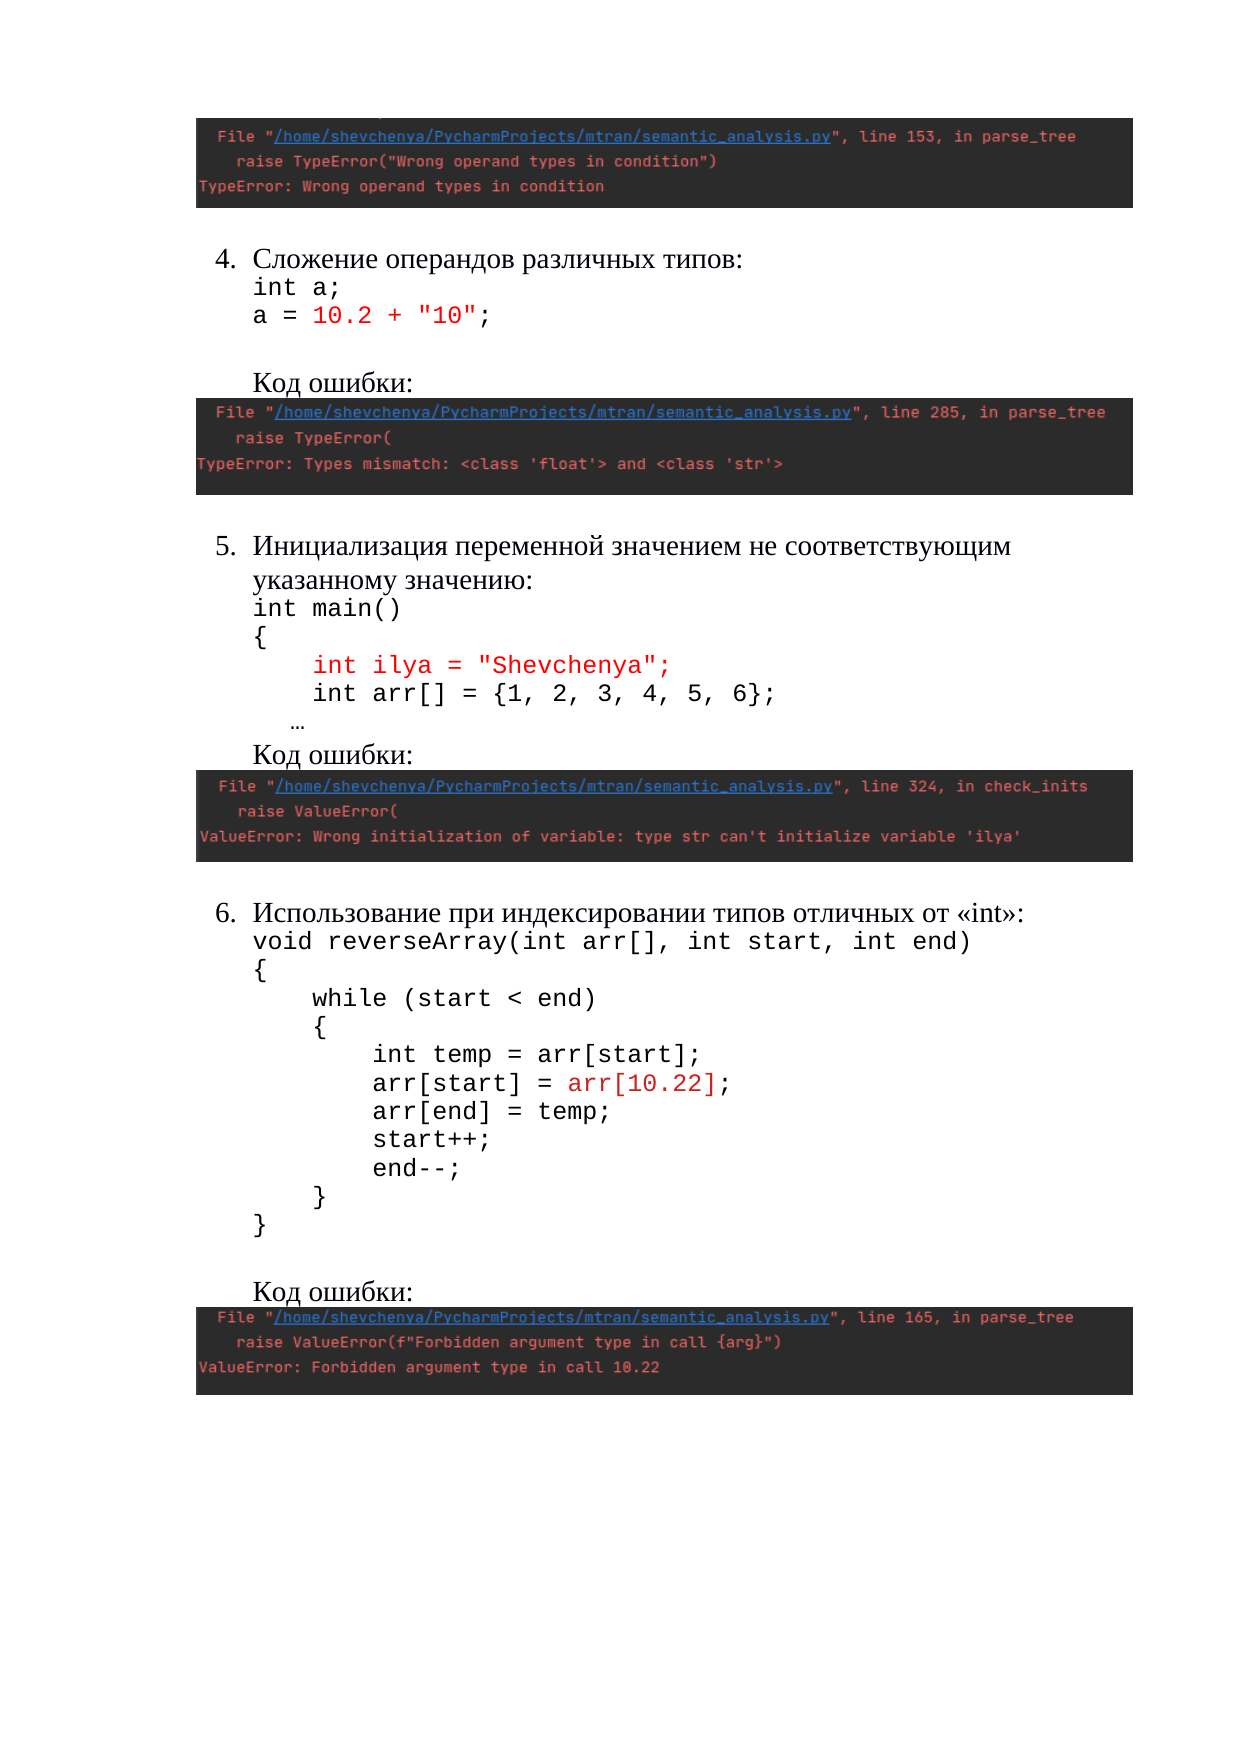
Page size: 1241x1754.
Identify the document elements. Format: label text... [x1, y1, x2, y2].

list … [252, 709, 1152, 737]
list Сложение операндов различных типов: [215, 241, 1152, 275]
list Код ошибки: [215, 737, 1152, 771]
picture [196, 1307, 1133, 1395]
list void reverseArray(int arr[], int start, int end) { while (start < end) { int temp = arr[start]; arr[start] = arr[10.22]; arr[end] = temp; start++; end--; } } [215, 929, 1152, 1240]
picture [196, 118, 1133, 208]
list int a; a = 10.2 + "10"; [215, 275, 1152, 331]
picture [196, 398, 1133, 495]
picture [196, 770, 1133, 862]
list Код ошибки: [215, 365, 1152, 398]
list Код ошибки: [215, 1274, 1152, 1307]
list int main() { int ilya = "Shevchenya"; int arr[] = {1, 2, 3, 4, 5, 6}; [215, 596, 1152, 709]
list Использование при индексировании типов отличных от «int»: [215, 895, 1152, 929]
list Инициализация переменной значением не соответствующим указанному значению: [215, 528, 1152, 596]
